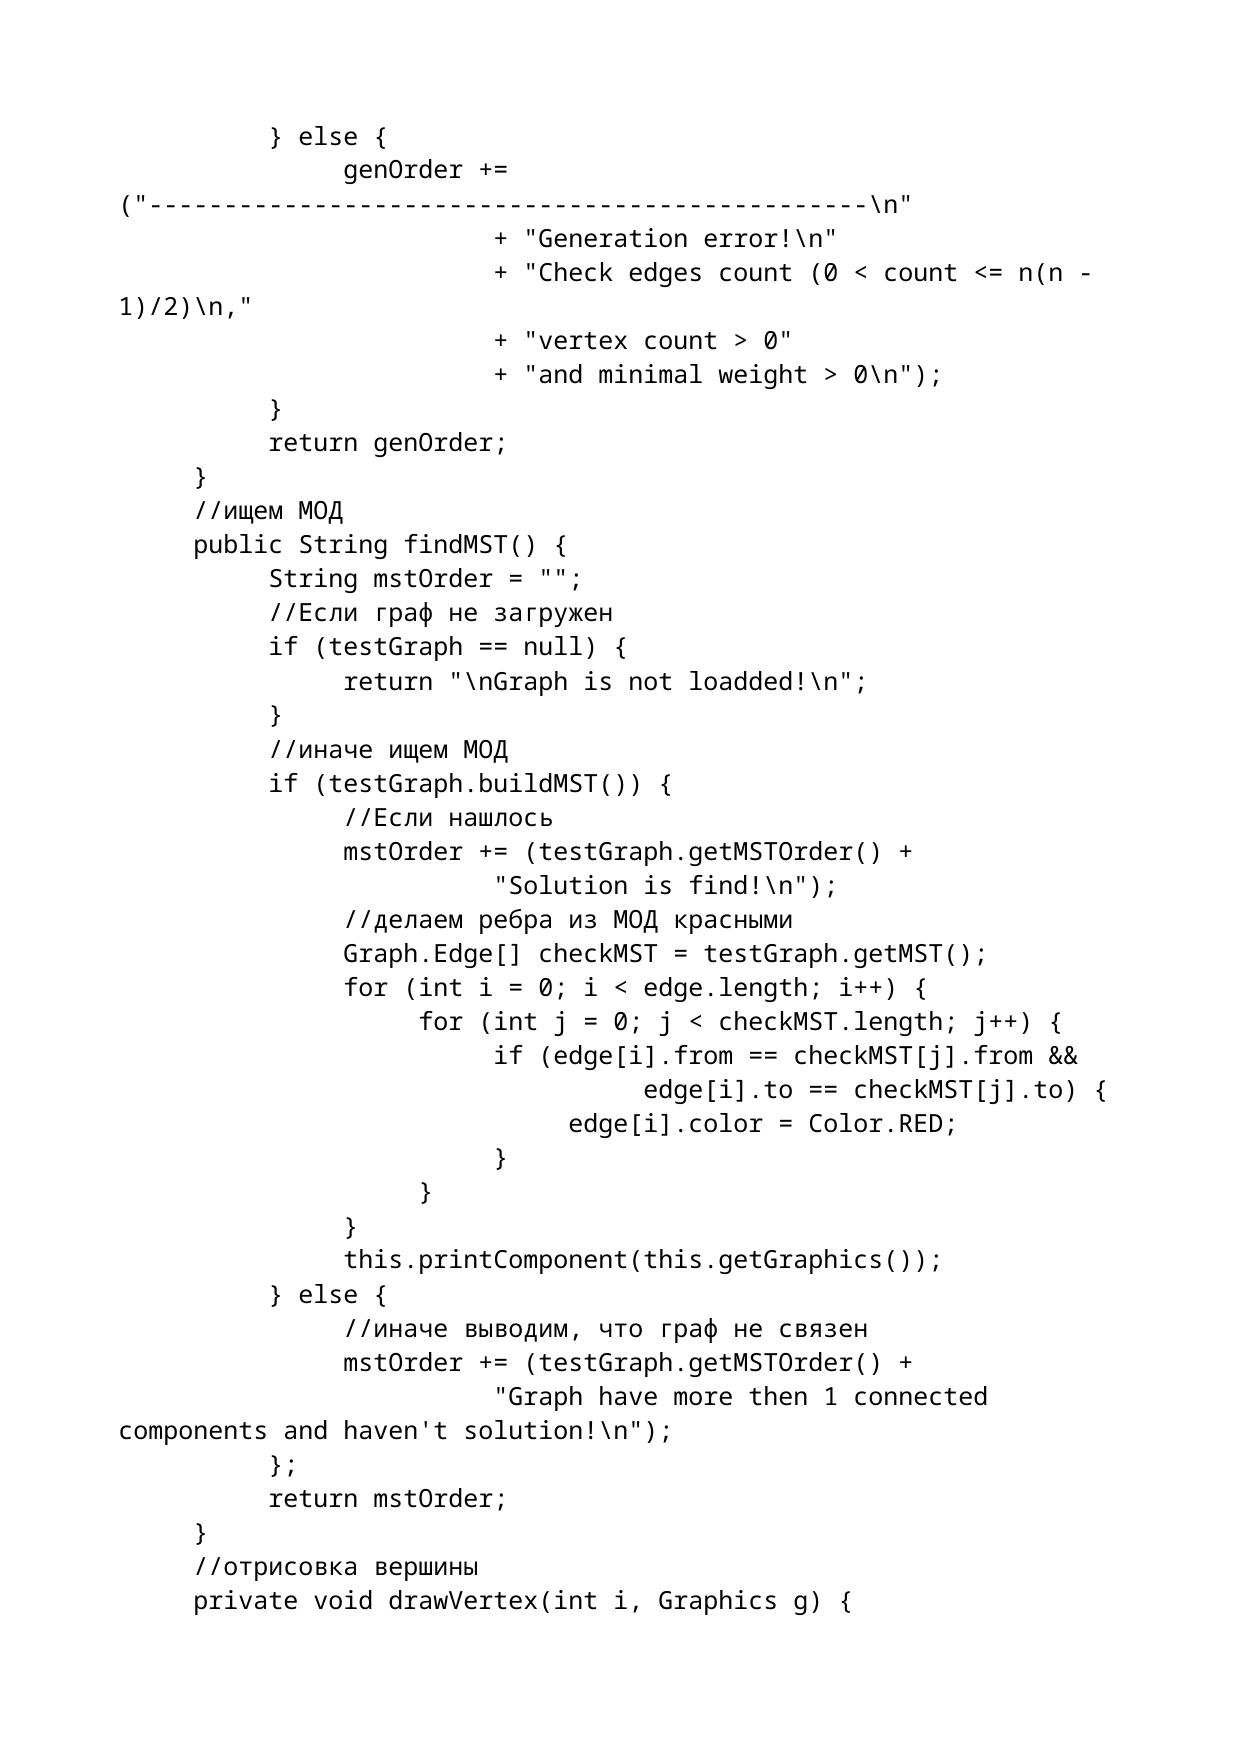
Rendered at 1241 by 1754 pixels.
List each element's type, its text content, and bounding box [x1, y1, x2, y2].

text } [118, 1140, 1122, 1174]
text } [118, 1515, 1122, 1549]
text edge[i].color = Color.RED; [118, 1106, 1122, 1140]
text //Если граф не загружен [118, 595, 1122, 629]
text "Solution is find!\n"); [118, 867, 1122, 902]
text String mstOrder = ""; [118, 561, 1122, 595]
text } else { [118, 1276, 1122, 1310]
text //иначе ищем МОД [118, 731, 1122, 765]
text } [118, 391, 1122, 425]
text edge[i].to == checkMST[j].to) { [118, 1072, 1122, 1106]
text return genOrder; [118, 425, 1122, 459]
text mstOrder += (testGraph.getMSTOrder() + [118, 1344, 1122, 1378]
text //иначе выводим, что граф не связен [118, 1310, 1122, 1344]
text + "Generation error!\n" [118, 220, 1122, 254]
text if (testGraph == null) { [118, 629, 1122, 663]
text }; [118, 1447, 1122, 1481]
text this.printComponent(this.getGraphics()); [118, 1242, 1122, 1276]
text } [118, 1208, 1122, 1242]
text if (edge[i].from == checkMST[j].from && [118, 1038, 1122, 1072]
text + "vertex count > 0" [118, 322, 1122, 357]
text public String findMST() { [118, 527, 1122, 561]
text if (testGraph.buildMST()) { [118, 765, 1122, 799]
text return "\nGraph is not loadded!\n"; [118, 663, 1122, 697]
text Graph.Edge[] checkMST = testGraph.getMST(); [118, 936, 1122, 970]
text //ищем МОД [118, 493, 1122, 527]
text "Graph have more then 1 connected components and haven't solution!\n"); [118, 1378, 1122, 1447]
text return mstOrder; [118, 1481, 1122, 1515]
text + "and minimal weight > 0\n"); [118, 357, 1122, 391]
text genOrder += ("------------------------------------------------\n" [118, 152, 1122, 220]
text private void drawVertex(int i, Graphics g) { [118, 1583, 1122, 1617]
text } [118, 1174, 1122, 1208]
text //Если нашлось [118, 799, 1122, 833]
text } else { [118, 118, 1122, 152]
text //отрисовка вершины [118, 1549, 1122, 1583]
text } [118, 459, 1122, 493]
text mstOrder += (testGraph.getMSTOrder() + [118, 833, 1122, 867]
text for (int j = 0; j < checkMST.length; j++) { [118, 1004, 1122, 1038]
text for (int i = 0; i < edge.length; i++) { [118, 970, 1122, 1004]
text //делаем ребра из МОД красными [118, 902, 1122, 936]
text } [118, 697, 1122, 731]
text + "Check edges count (0 < count <= n(n - 1)/2)\n," [118, 254, 1122, 322]
